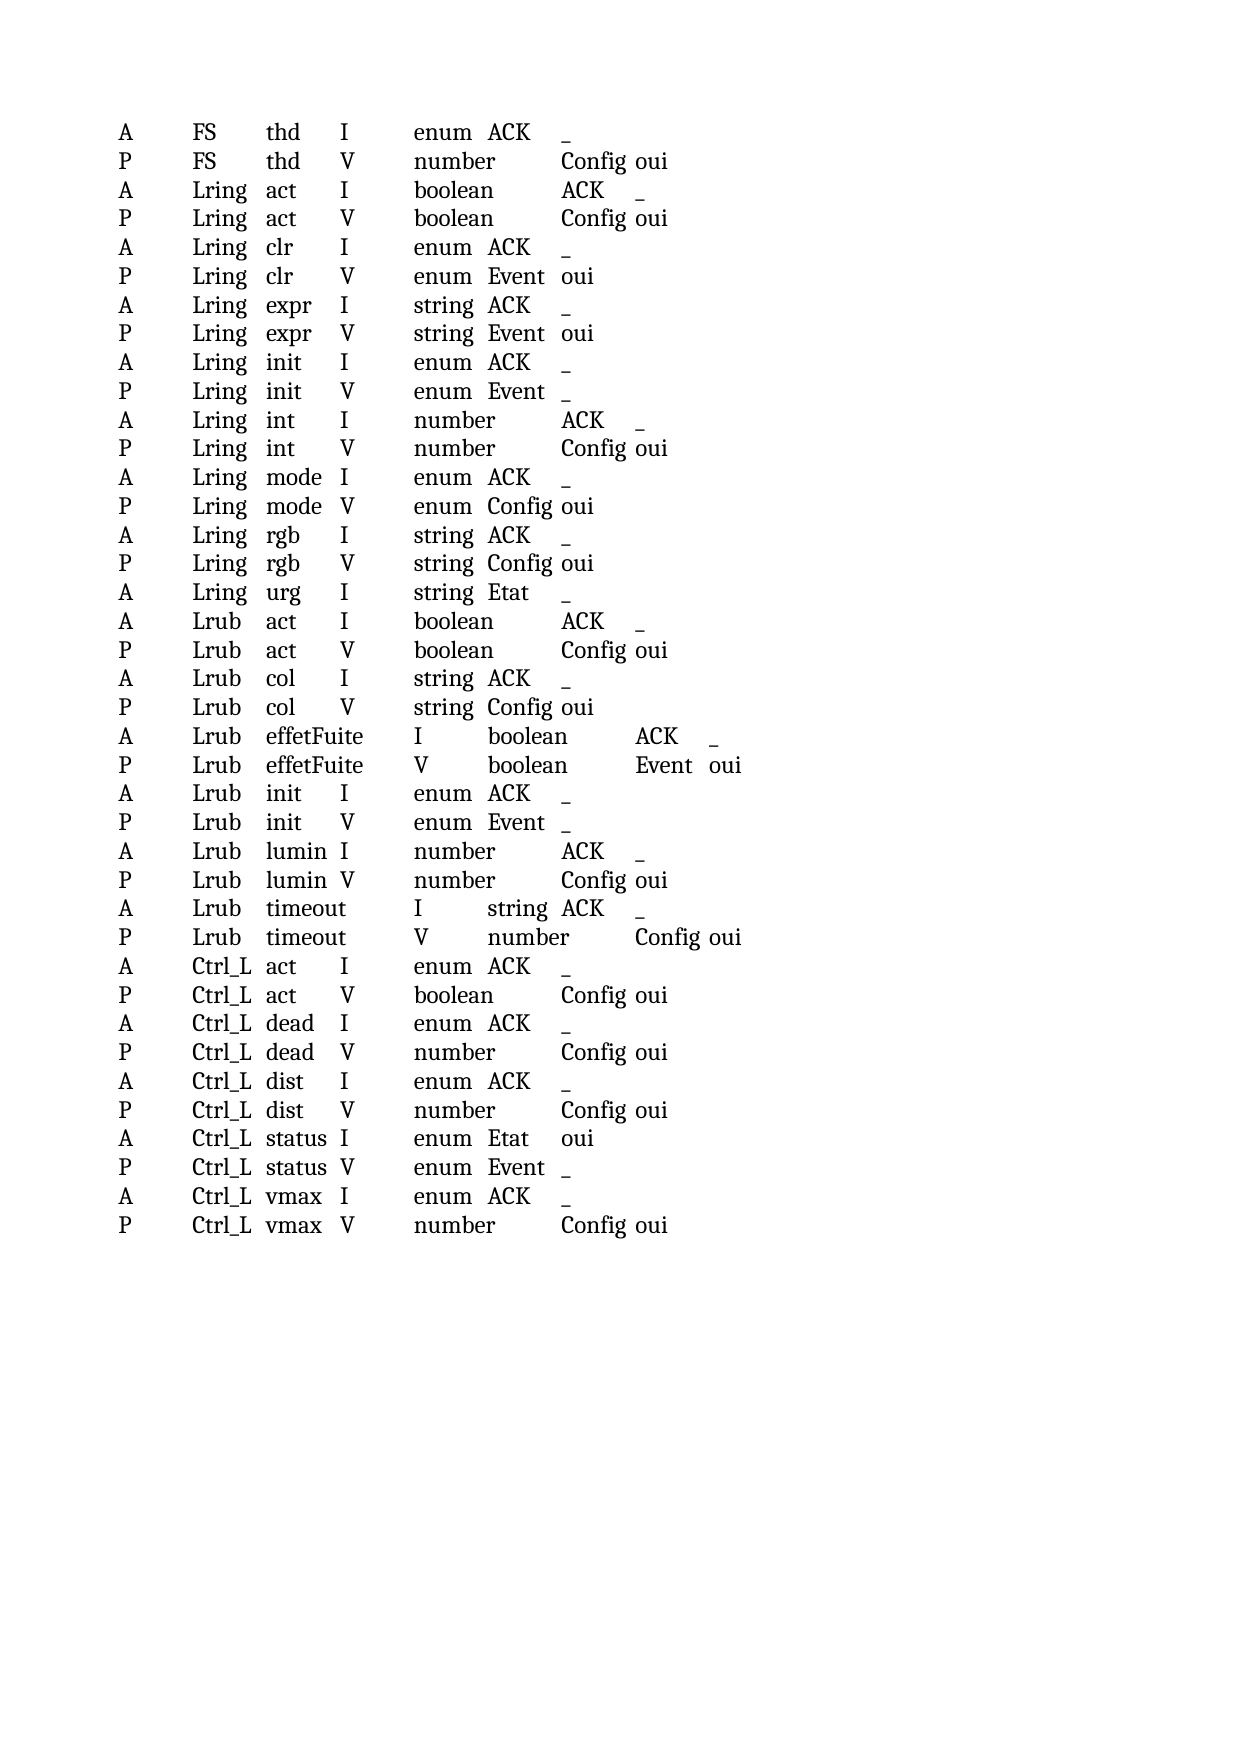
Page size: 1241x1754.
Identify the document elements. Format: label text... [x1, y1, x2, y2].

text A Ctrl_L status I enum Etat oui [118, 1124, 1122, 1153]
text A Lring mode I enum ACK _ [118, 463, 1122, 492]
text A Lring int I number ACK _ [118, 406, 1122, 434]
text A Lring expr I string ACK _ [118, 291, 1122, 319]
text P Lrub col V string Config oui [118, 693, 1122, 722]
text A FS thd I enum ACK _ [118, 118, 1122, 147]
text P Lrub timeout V number Config oui [118, 923, 1122, 952]
text A Lring clr I enum ACK _ [118, 233, 1122, 262]
text P Lring mode V enum Config oui [118, 492, 1122, 521]
text A Lring act I boolean ACK _ [118, 176, 1122, 204]
text P Lring rgb V string Config oui [118, 549, 1122, 578]
text P Lring clr V enum Event oui [118, 262, 1122, 291]
text A Lrub col I string ACK _ [118, 664, 1122, 693]
text P Lrub lumin V number Config oui [118, 866, 1122, 894]
text A Ctrl_L vmax I enum ACK _ [118, 1182, 1122, 1211]
text A Lrub effetFuite I boolean ACK _ [118, 722, 1122, 751]
text P FS thd V number Config oui [118, 147, 1122, 176]
text A Ctrl_L act I enum ACK _ [118, 952, 1122, 981]
text P Lring act V boolean Config oui [118, 204, 1122, 233]
text P Ctrl_L status V enum Event _ [118, 1153, 1122, 1182]
text P Lrub init V enum Event _ [118, 808, 1122, 837]
text A Lrub timeout I string ACK _ [118, 894, 1122, 923]
text P Lring expr V string Event oui [118, 319, 1122, 348]
text A Ctrl_L dist I enum ACK _ [118, 1067, 1122, 1096]
text P Ctrl_L dist V number Config oui [118, 1096, 1122, 1124]
text P Ctrl_L vmax V number Config oui [118, 1211, 1122, 1239]
text P Ctrl_L dead V number Config oui [118, 1038, 1122, 1067]
text P Lrub act V boolean Config oui [118, 636, 1122, 664]
text A Lrub lumin I number ACK _ [118, 837, 1122, 866]
text A Lring rgb I string ACK _ [118, 521, 1122, 549]
text P Lrub effetFuite V boolean Event oui [118, 751, 1122, 779]
text A Lrub init I enum ACK _ [118, 779, 1122, 808]
text P Lring init V enum Event _ [118, 377, 1122, 406]
text A Lring init I enum ACK _ [118, 348, 1122, 377]
text A Ctrl_L dead I enum ACK _ [118, 1009, 1122, 1038]
text P Ctrl_L act V boolean Config oui [118, 981, 1122, 1009]
text A Lring urg I string Etat _ [118, 578, 1122, 607]
text P Lring int V number Config oui [118, 434, 1122, 463]
text A Lrub act I boolean ACK _ [118, 607, 1122, 636]
